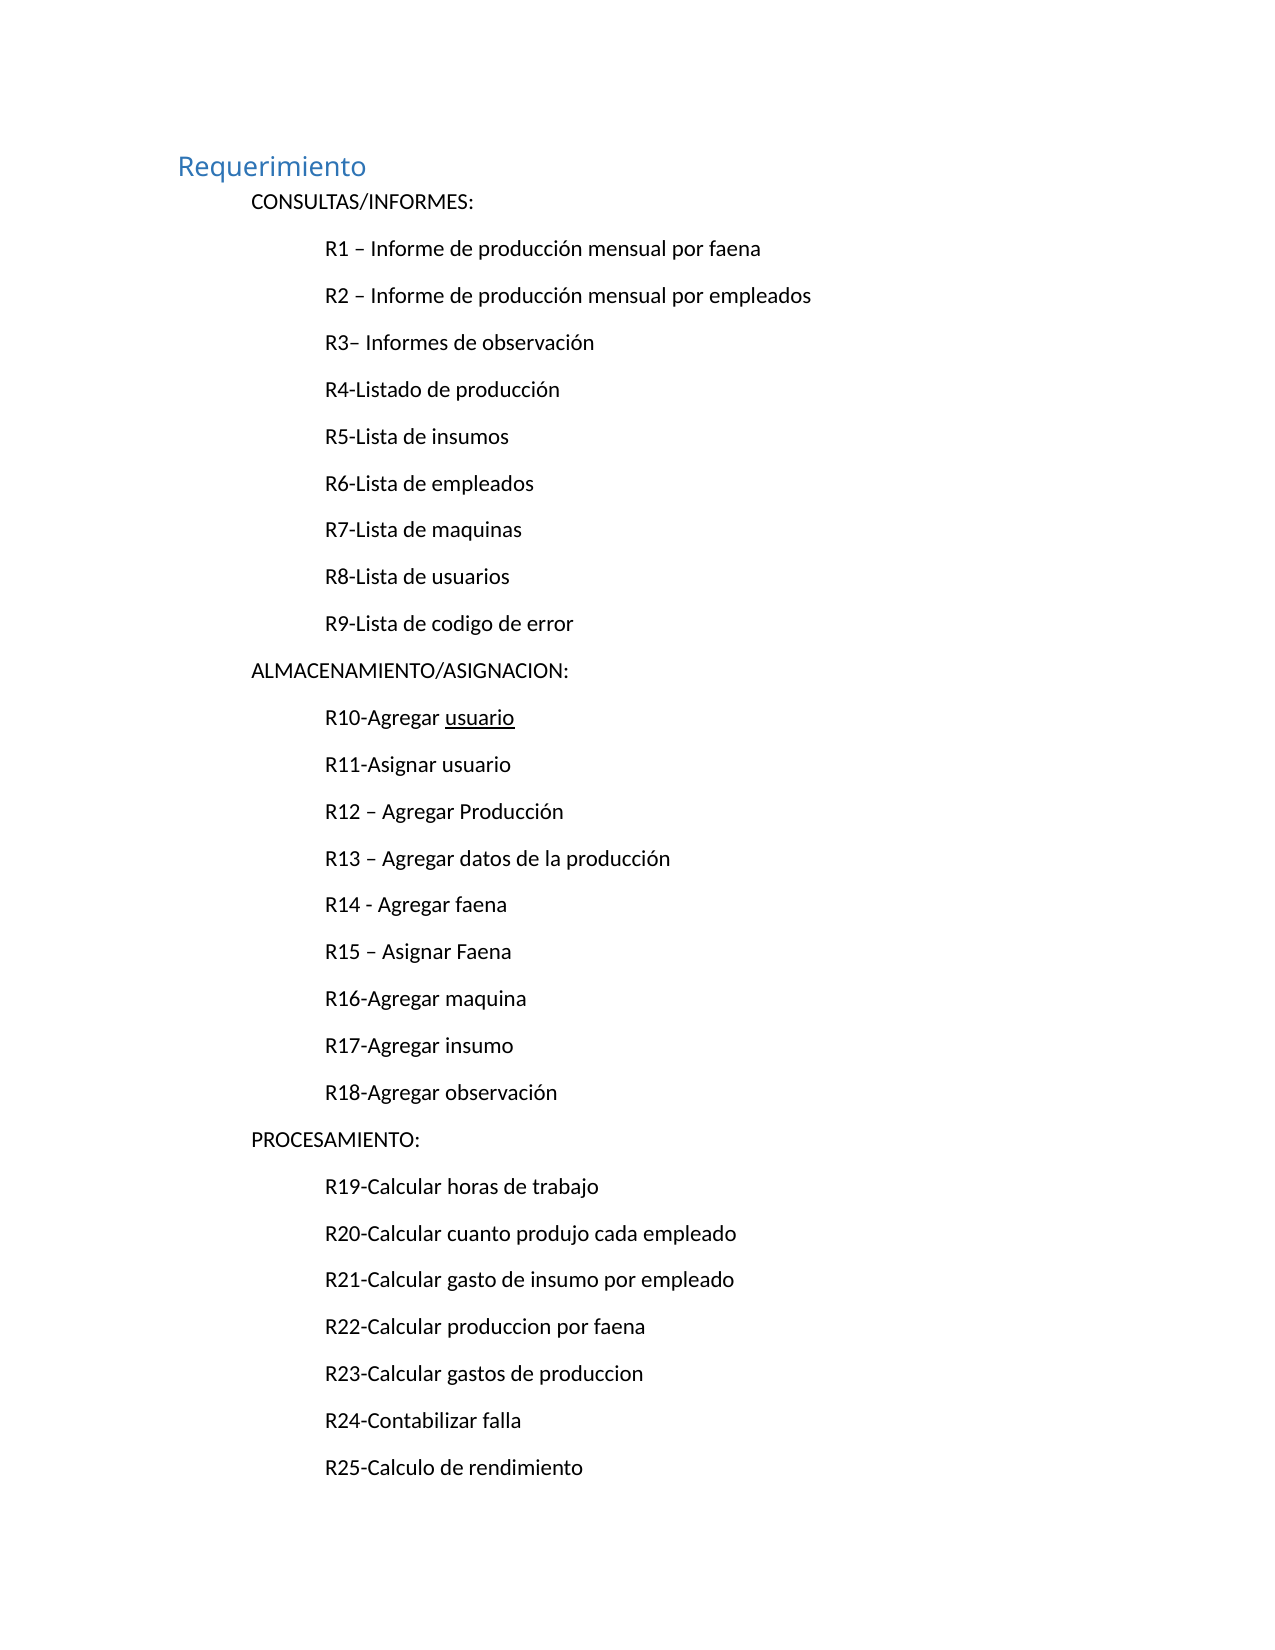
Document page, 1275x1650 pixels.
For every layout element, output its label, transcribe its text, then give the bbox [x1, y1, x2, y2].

text R17-Agregar insumo [177, 1031, 1098, 1059]
text R16-Agregar maquina [177, 984, 1098, 1012]
text R9-Lista de codigo de error [177, 609, 1098, 637]
text R8-Lista de usuarios [177, 562, 1098, 590]
text R14 - Agregar faena [177, 891, 1098, 918]
text CONSULTAS/INFORMES: [177, 187, 1098, 215]
text R25-Calculo de rendimiento [177, 1453, 1098, 1481]
text R10-Agregar usuario [177, 703, 1098, 731]
text R5-Lista de insumos [177, 422, 1098, 450]
text R23-Calcular gastos de produccion [177, 1359, 1098, 1387]
text R18-Agregar observación [177, 1078, 1098, 1106]
text R11-Asignar usuario [177, 750, 1098, 778]
text R6-Lista de empleados [177, 469, 1098, 497]
text R4-Listado de producción [177, 375, 1098, 403]
text R13 – Agregar datos de la producción [177, 844, 1098, 872]
text R22-Calcular produccion por faena [177, 1312, 1098, 1340]
text R19-Calcular horas de trabajo [177, 1172, 1098, 1200]
text R2 – Informe de producción mensual por empleados [177, 281, 1098, 309]
text R15 – Asignar Faena [177, 937, 1098, 965]
text R1 – Informe de producción mensual por faena [177, 234, 1098, 262]
text R24-Contabilizar falla [177, 1406, 1098, 1434]
text R7-Lista de maquinas [177, 516, 1098, 543]
text ALMACENAMIENTO/ASIGNACION: [177, 656, 1098, 684]
text R20-Calcular cuanto produjo cada empleado [177, 1219, 1098, 1247]
text R21-Calcular gasto de insumo por empleado [177, 1266, 1098, 1293]
text R12 – Agregar Producción [177, 797, 1098, 825]
subtitle Requerimiento [177, 148, 1098, 184]
text PROCESAMIENTO: [177, 1125, 1098, 1153]
text R3– Informes de observación [177, 328, 1098, 356]
